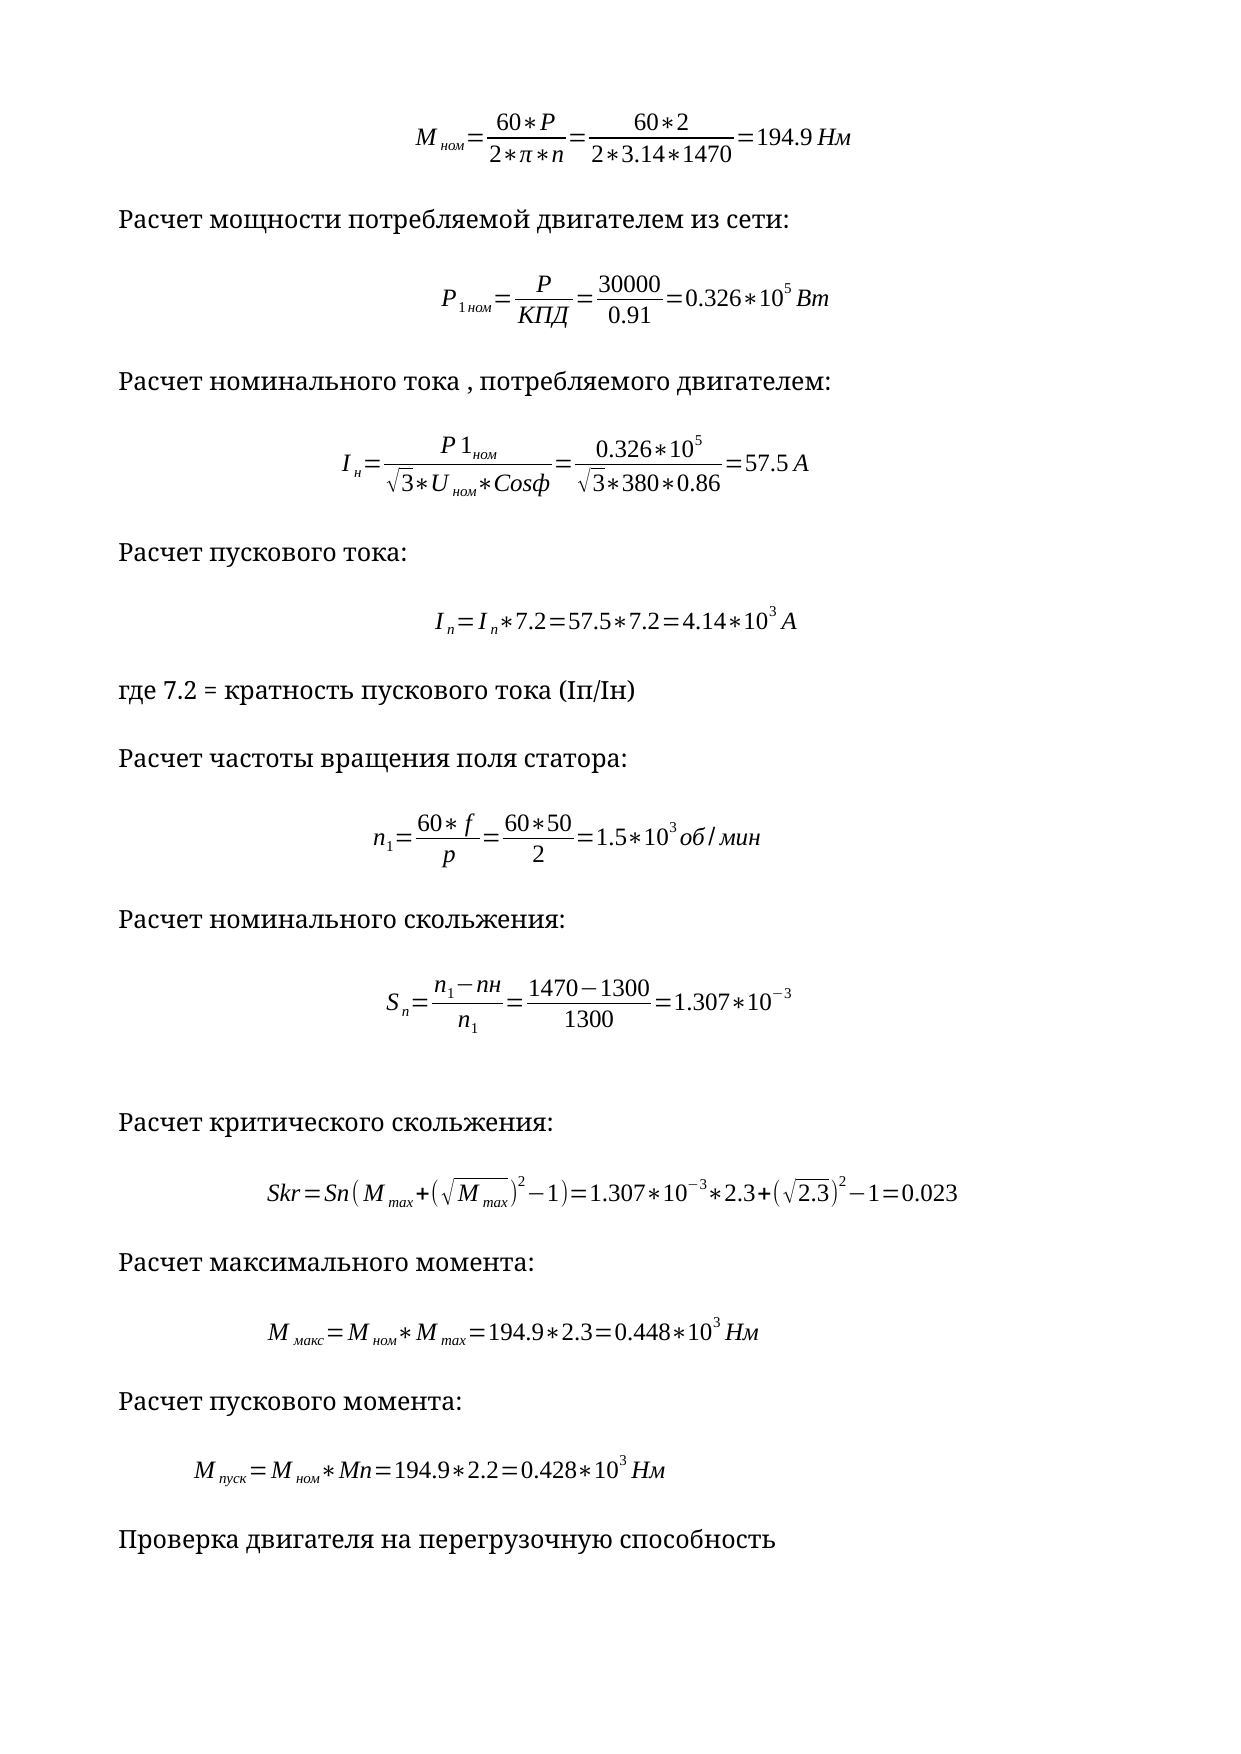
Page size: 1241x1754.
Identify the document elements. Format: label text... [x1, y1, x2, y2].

text Расчет номинального скольжения: [118, 902, 1132, 936]
text Расчет пускового тока: [118, 534, 1132, 568]
text Расчет мощности потребляемой двигателем из сети: [118, 202, 1132, 236]
text Расчет частоты вращения поля статора: [118, 741, 1132, 774]
text Расчет пускового момента: [118, 1383, 1132, 1417]
text Расчет максимального момента: [118, 1245, 1132, 1279]
text Проверка двигателя на перегрузочную способность [118, 1521, 1132, 1555]
text Расчет критического скольжения: [118, 1105, 1132, 1139]
text где 7.2 = кратность пускового тока (Iп/Iн) [118, 672, 1132, 706]
text Расчет номинального тока , потребляемого двигателем: [118, 363, 1132, 397]
